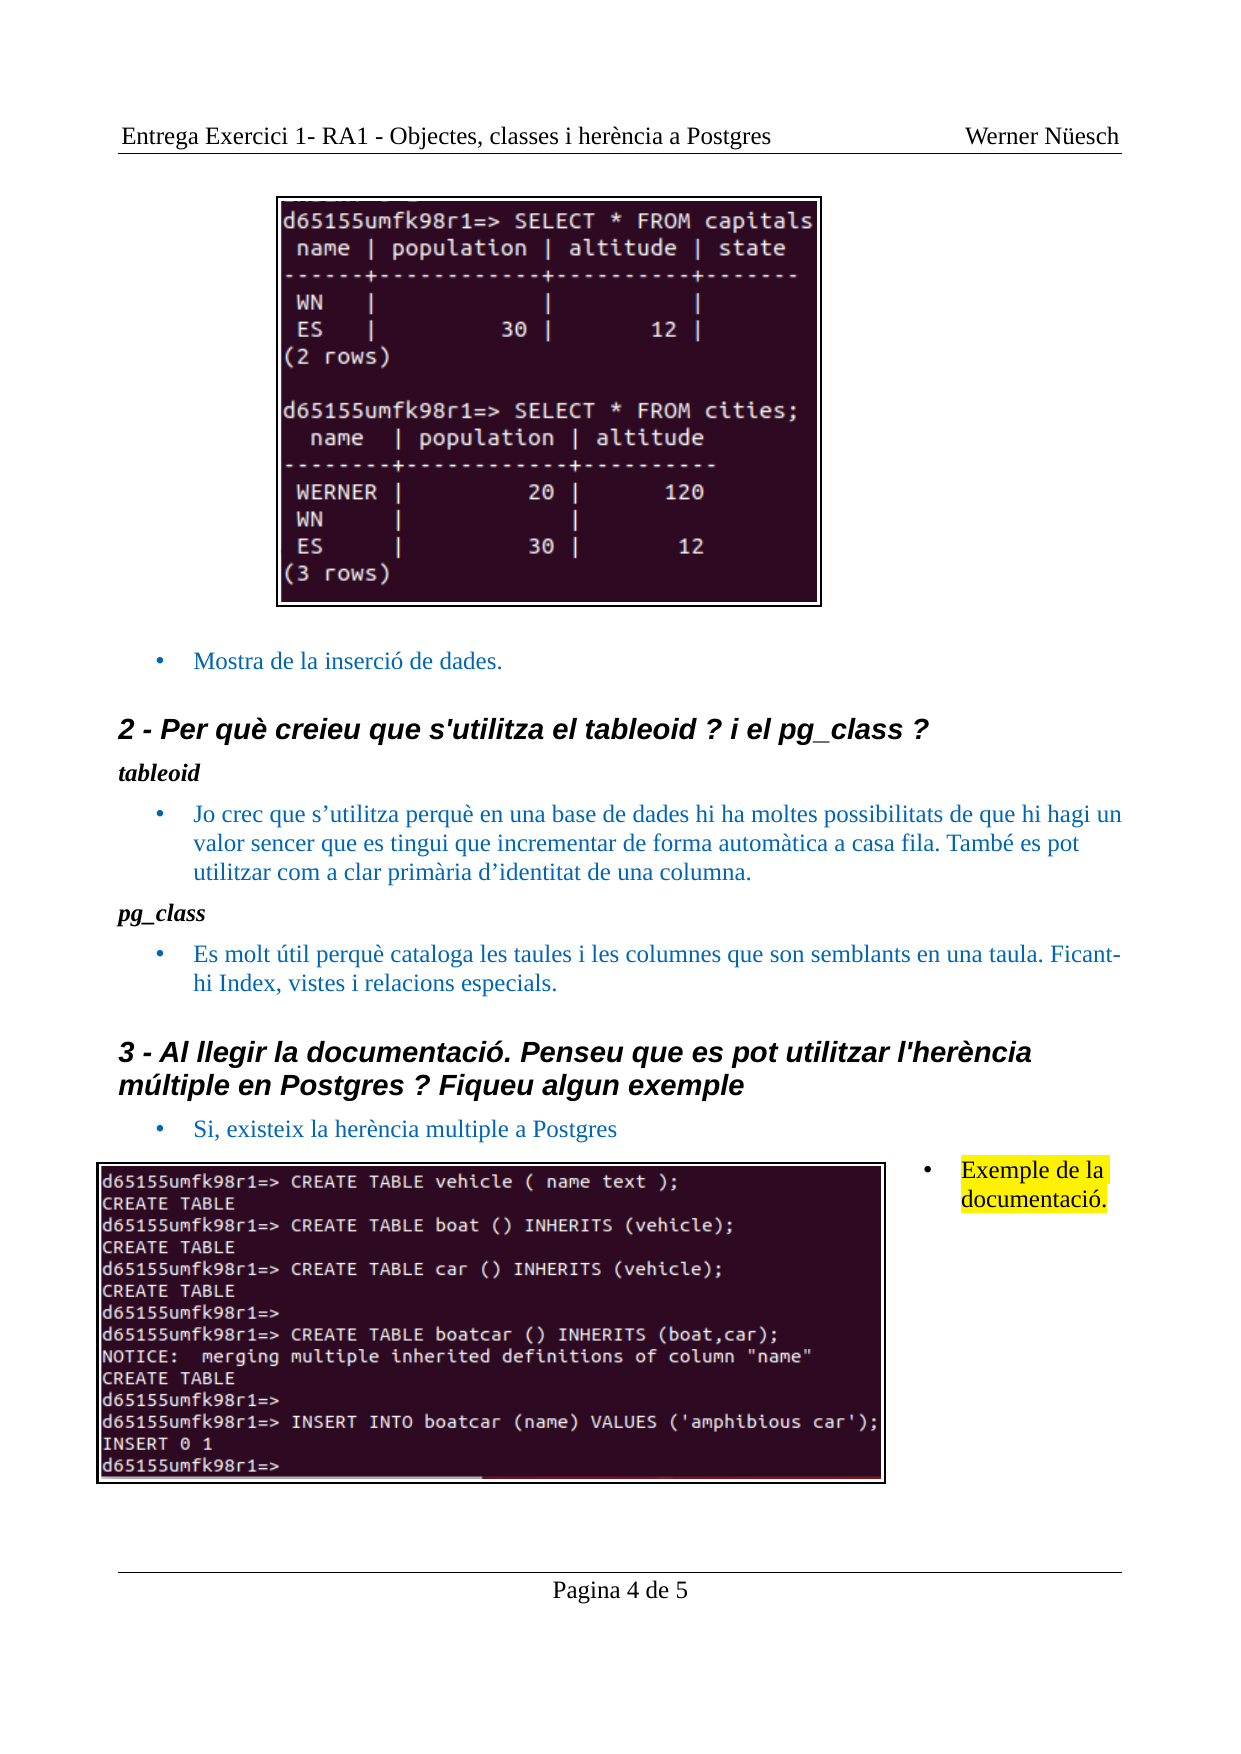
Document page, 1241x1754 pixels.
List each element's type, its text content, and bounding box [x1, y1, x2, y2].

picture [280, 201, 817, 602]
subtitle Mostra de la inserció de dades. [156, 646, 1122, 675]
list Es molt útil perquè cataloga les taules i les columnes que son semblants en una taula. Ficant-hi Index, vistes i relacions especials. [156, 939, 1122, 997]
picture [101, 1166, 881, 1479]
subtitle 3 - Al llegir la documentació. Penseu que es pot utilitzar l'herència múltiple en Postgres ? Fiqueu algun exemple [118, 1034, 1122, 1102]
list [99, 1164, 884, 1482]
list Jo crec que s’utilitza perquè en una base de dades hi ha moltes possibilitats de que hi hagi un valor sencer que es tingui que incrementar de forma automàtica a casa fila. També es pot utilitzar com a clar primària d’identitat de una columna. [156, 799, 1122, 886]
subtitle 2 - Per què creieu que s'utilitza el tableoid ? i el pg_class ? [118, 712, 1122, 746]
list Exemple de la documentació. [156, 1155, 1122, 1213]
text tableoid [118, 758, 1122, 787]
list Si, existeix la herència multiple a Postgres [156, 1114, 1122, 1143]
text pg_class [118, 898, 1122, 927]
